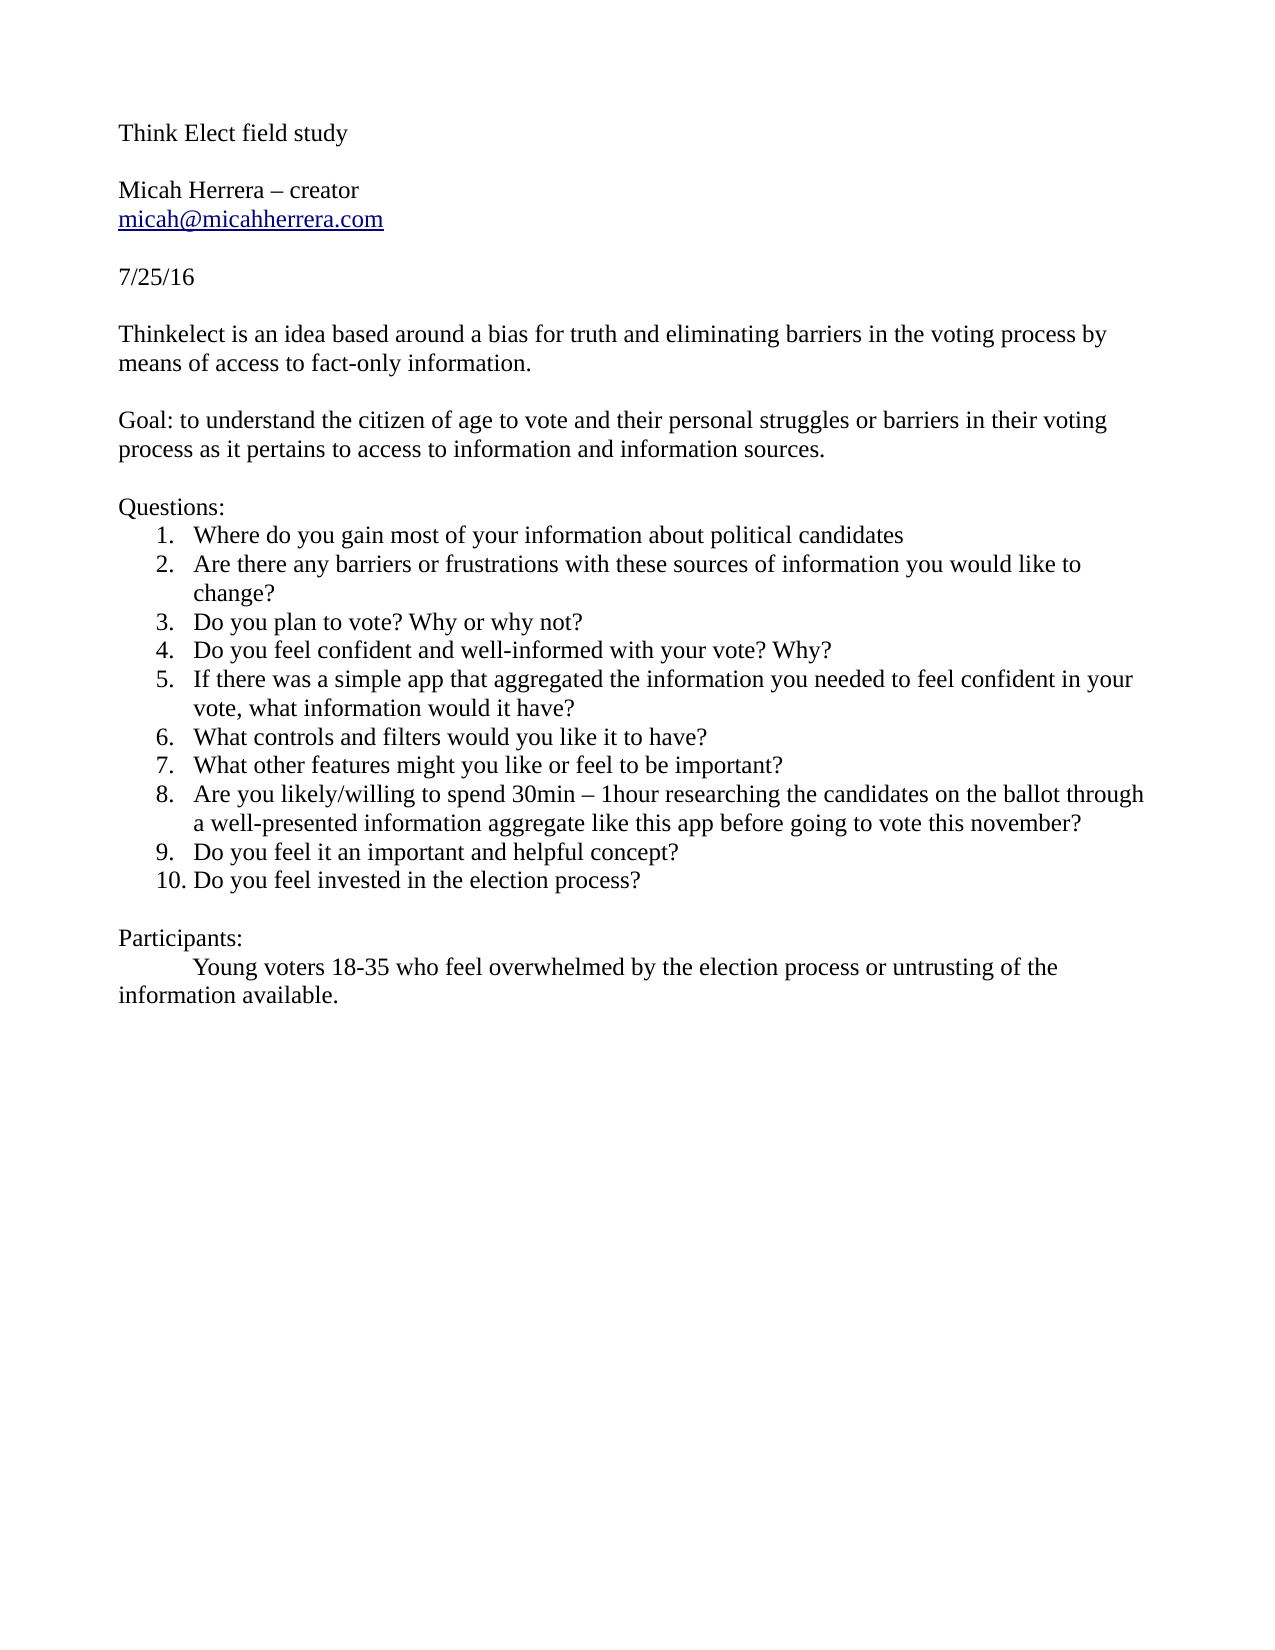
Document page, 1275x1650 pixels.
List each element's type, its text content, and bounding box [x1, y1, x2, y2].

text Thinkelect is an idea based around a bias for truth and eliminating barriers in the voting process by means of access to fact-only information. [118, 319, 1157, 377]
text Goal: to understand the citizen of age to vote and their personal struggles or barriers in their voting process as it pertains to access to information and information sources. [118, 406, 1157, 463]
list Do you feel it an important and helpful concept? [156, 837, 1157, 866]
list Do you plan to vote? Why or why not? [156, 607, 1157, 636]
list Are there any barriers or frustrations with these sources of information you would like to change? [156, 549, 1157, 607]
list Are you likely/willing to spend 30min – 1hour researching the candidates on the ballot through a well-presented information aggregate like this app before going to vote this november? [156, 779, 1157, 837]
list What controls and filters would you like it to have? [156, 722, 1157, 751]
text Think Elect field study [118, 118, 1157, 147]
text Young voters 18-35 who feel overwhelmed by the election process or untrusting of the information available. [118, 952, 1157, 1009]
text Participants: [118, 923, 1157, 952]
text Micah Herrera – creator [118, 176, 1157, 204]
list Where do you gain most of your information about political candidates [156, 521, 1157, 549]
list Do you feel invested in the election process? [156, 866, 1157, 894]
text 7/25/16 [118, 262, 1157, 291]
list If there was a simple app that aggregated the information you needed to feel confident in your vote, what information would it have? [156, 664, 1157, 722]
text micah@micahherrera.com [118, 204, 1157, 233]
list Do you feel confident and well-informed with your vote? Why? [156, 636, 1157, 664]
list What other features might you like or feel to be important? [156, 751, 1157, 779]
text Questions: [118, 492, 1157, 521]
